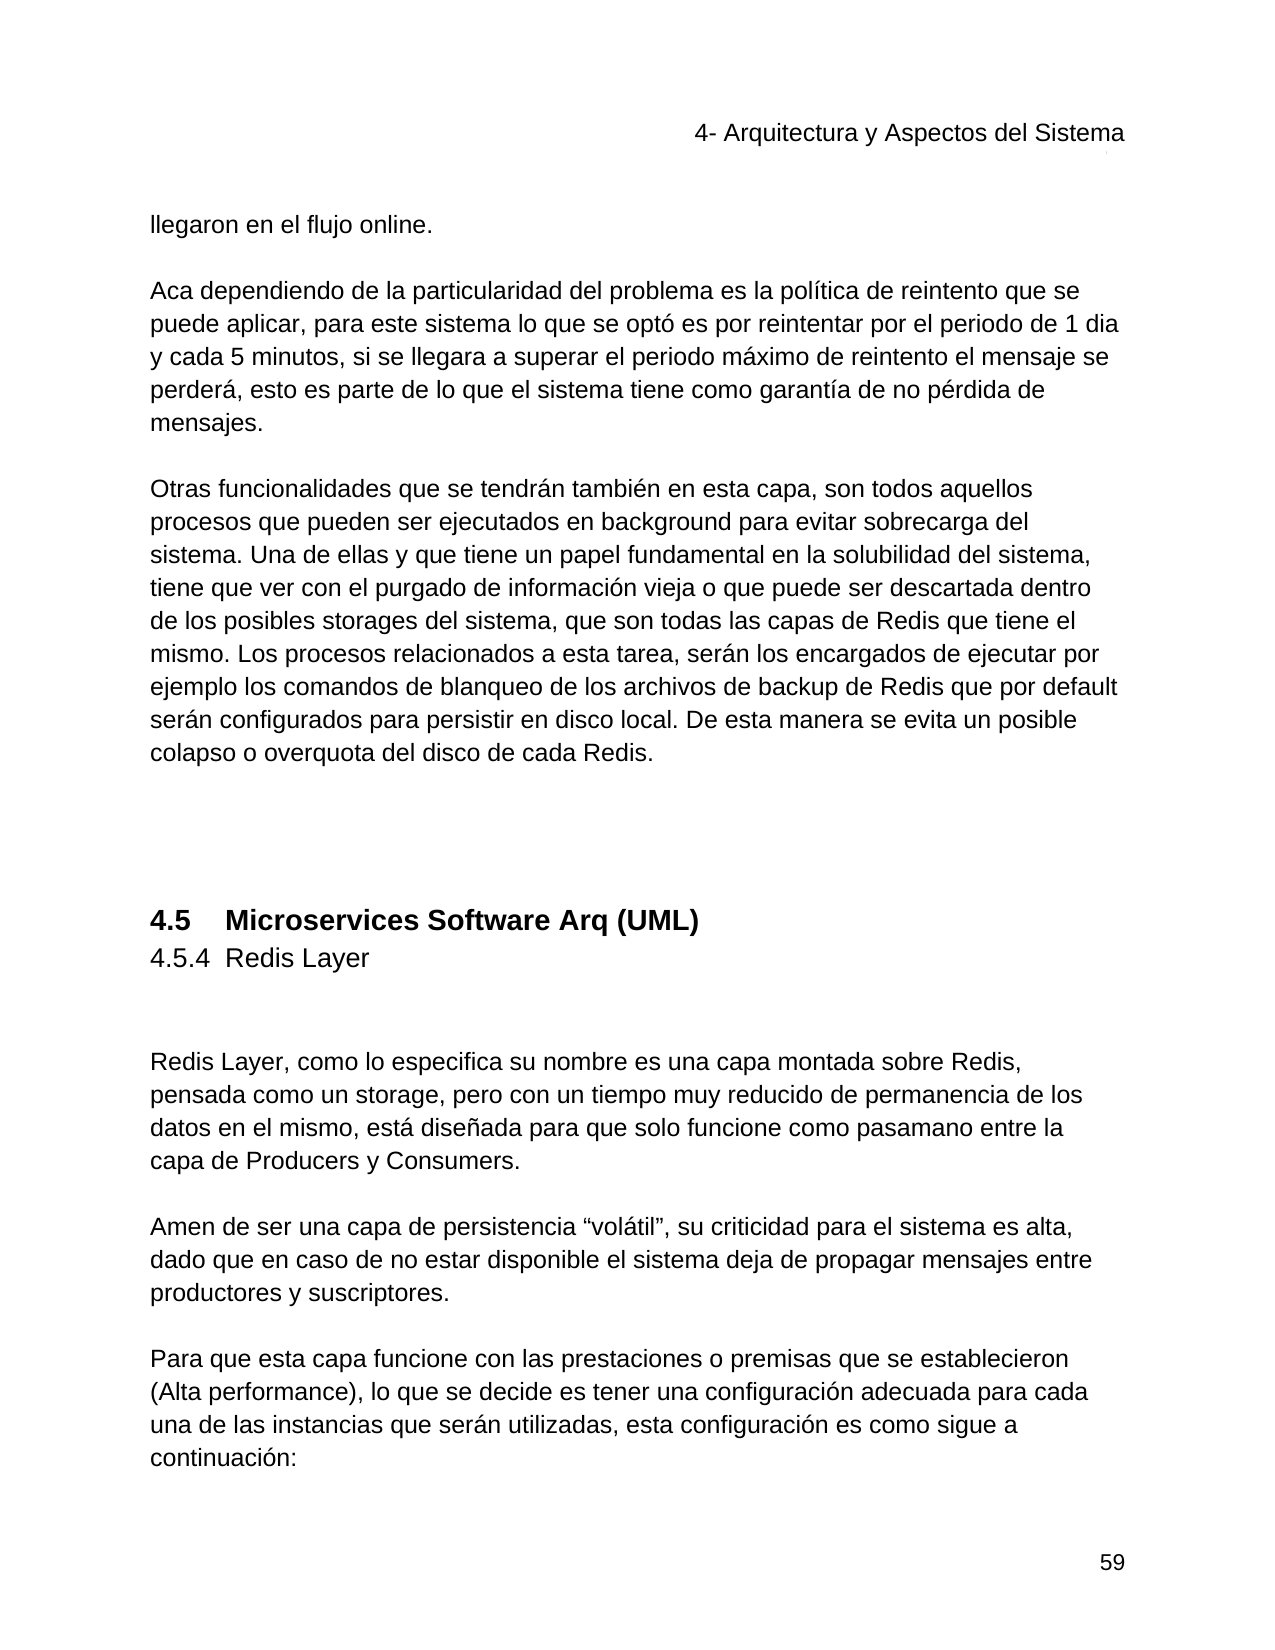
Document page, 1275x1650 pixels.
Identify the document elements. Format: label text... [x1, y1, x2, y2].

text Otras funcionalidades que se tendrán también en esta capa, son todos aquellos procesos que pueden ser ejecutados en background para evitar sobrecarga del sistema. Una de ellas y que tiene un papel fundamental en la solubilidad del sistema, tiene que ver con el purgado de información vieja o que puede ser descartada dentro de los posibles storages del sistema, que son todas las capas de Redis que tiene el mismo. Los procesos relacionados a esta tarea, serán los encargados de ejecutar por ejemplo los comandos de blanqueo de los archivos de backup de Redis que por default serán configurados para persistir en disco local. De esta manera se evita un posible colapso o overquota del disco de cada Redis. [150, 474, 1125, 767]
text 4.5 Microservices Software Arq (UML) [150, 903, 1125, 937]
text llegaron en el flujo online. [150, 210, 1125, 239]
text Para que esta capa funcione con las prestaciones o premisas que se establecieron (Alta performance), lo que se decide es tener una configuración adecuada para cada una de las instancias que serán utilizadas, esta configuración es como sigue a continuación: [150, 1344, 1125, 1472]
text Redis Layer, como lo especifica su nombre es una capa montada sobre Redis, pensada como un storage, pero con un tiempo muy reducido de permanencia de los datos en el mismo, está diseñada para que solo funcione como pasamano entre la capa de Producers y Consumers. [150, 1047, 1125, 1208]
text Aca dependiendo de la particularidad del problema es la política de reintento que se puede aplicar, para este sistema lo que se optó es por reintentar por el periodo de 1 dia y cada 5 minutos, si se llegara a superar el periodo máximo de reintento el mensaje se perderá, esto es parte de lo que el sistema tiene como garantía de no pérdida de mensajes. [150, 276, 1125, 437]
text Amen de ser una capa de persistencia “volátil”, su criticidad para el sistema es alta, dado que en caso de no estar disponible el sistema deja de propagar mensajes entre productores y suscriptores. [150, 1212, 1125, 1307]
text 4.5.4 Redis Layer [150, 942, 1125, 973]
